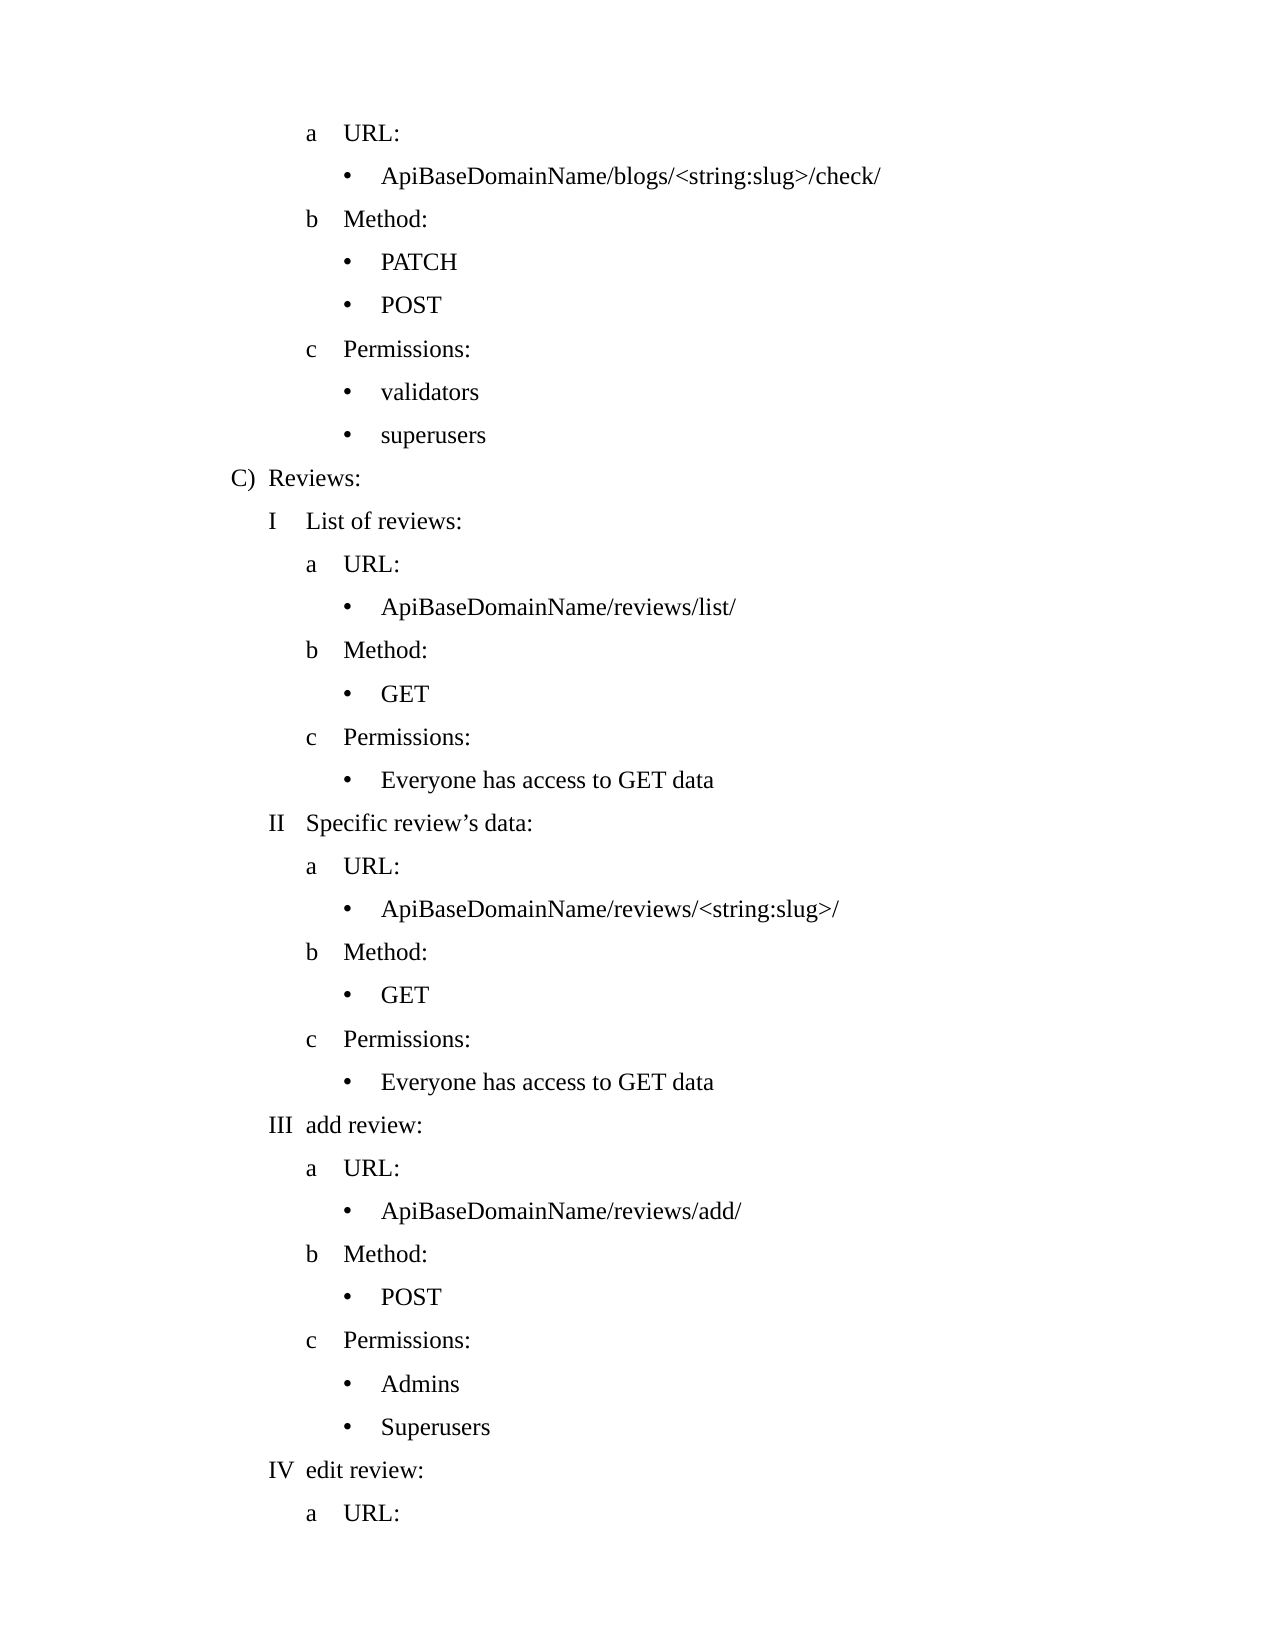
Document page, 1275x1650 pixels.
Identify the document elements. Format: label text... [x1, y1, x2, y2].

list validators [343, 377, 1157, 406]
list Reviews: [231, 463, 1157, 492]
list Permissions: [306, 722, 1157, 751]
list Method: [306, 204, 1157, 233]
list add review: [268, 1110, 1157, 1139]
list Method: [306, 1239, 1157, 1268]
list Specific review’s data: [268, 808, 1157, 837]
list Method: [306, 636, 1157, 664]
list ApiBaseDomainName/blogs/<string:slug>/check/ [343, 161, 1157, 190]
list GET [343, 679, 1157, 707]
list Permissions: [306, 1024, 1157, 1052]
list ApiBaseDomainName/reviews/add/ [343, 1196, 1157, 1225]
list Superusers [343, 1412, 1157, 1441]
list Everyone has access to GET data [343, 765, 1157, 794]
list URL: [306, 1153, 1157, 1182]
list superusers [343, 420, 1157, 449]
list URL: [306, 1498, 1157, 1527]
list Permissions: [306, 334, 1157, 362]
list Method: [306, 937, 1157, 966]
list PATCH [343, 247, 1157, 276]
list List of reviews: [268, 506, 1157, 535]
list Admins [343, 1369, 1157, 1397]
list URL: [306, 851, 1157, 880]
list ApiBaseDomainName/reviews/list/ [343, 592, 1157, 621]
list URL: [306, 118, 1157, 147]
list edit review: [268, 1455, 1157, 1484]
list Everyone has access to GET data [343, 1067, 1157, 1096]
list GET [343, 981, 1157, 1009]
list POST [343, 1282, 1157, 1311]
list Permissions: [306, 1326, 1157, 1354]
list ApiBaseDomainName/reviews/<string:slug>/ [343, 894, 1157, 923]
list POST [343, 291, 1157, 319]
list URL: [306, 549, 1157, 578]
